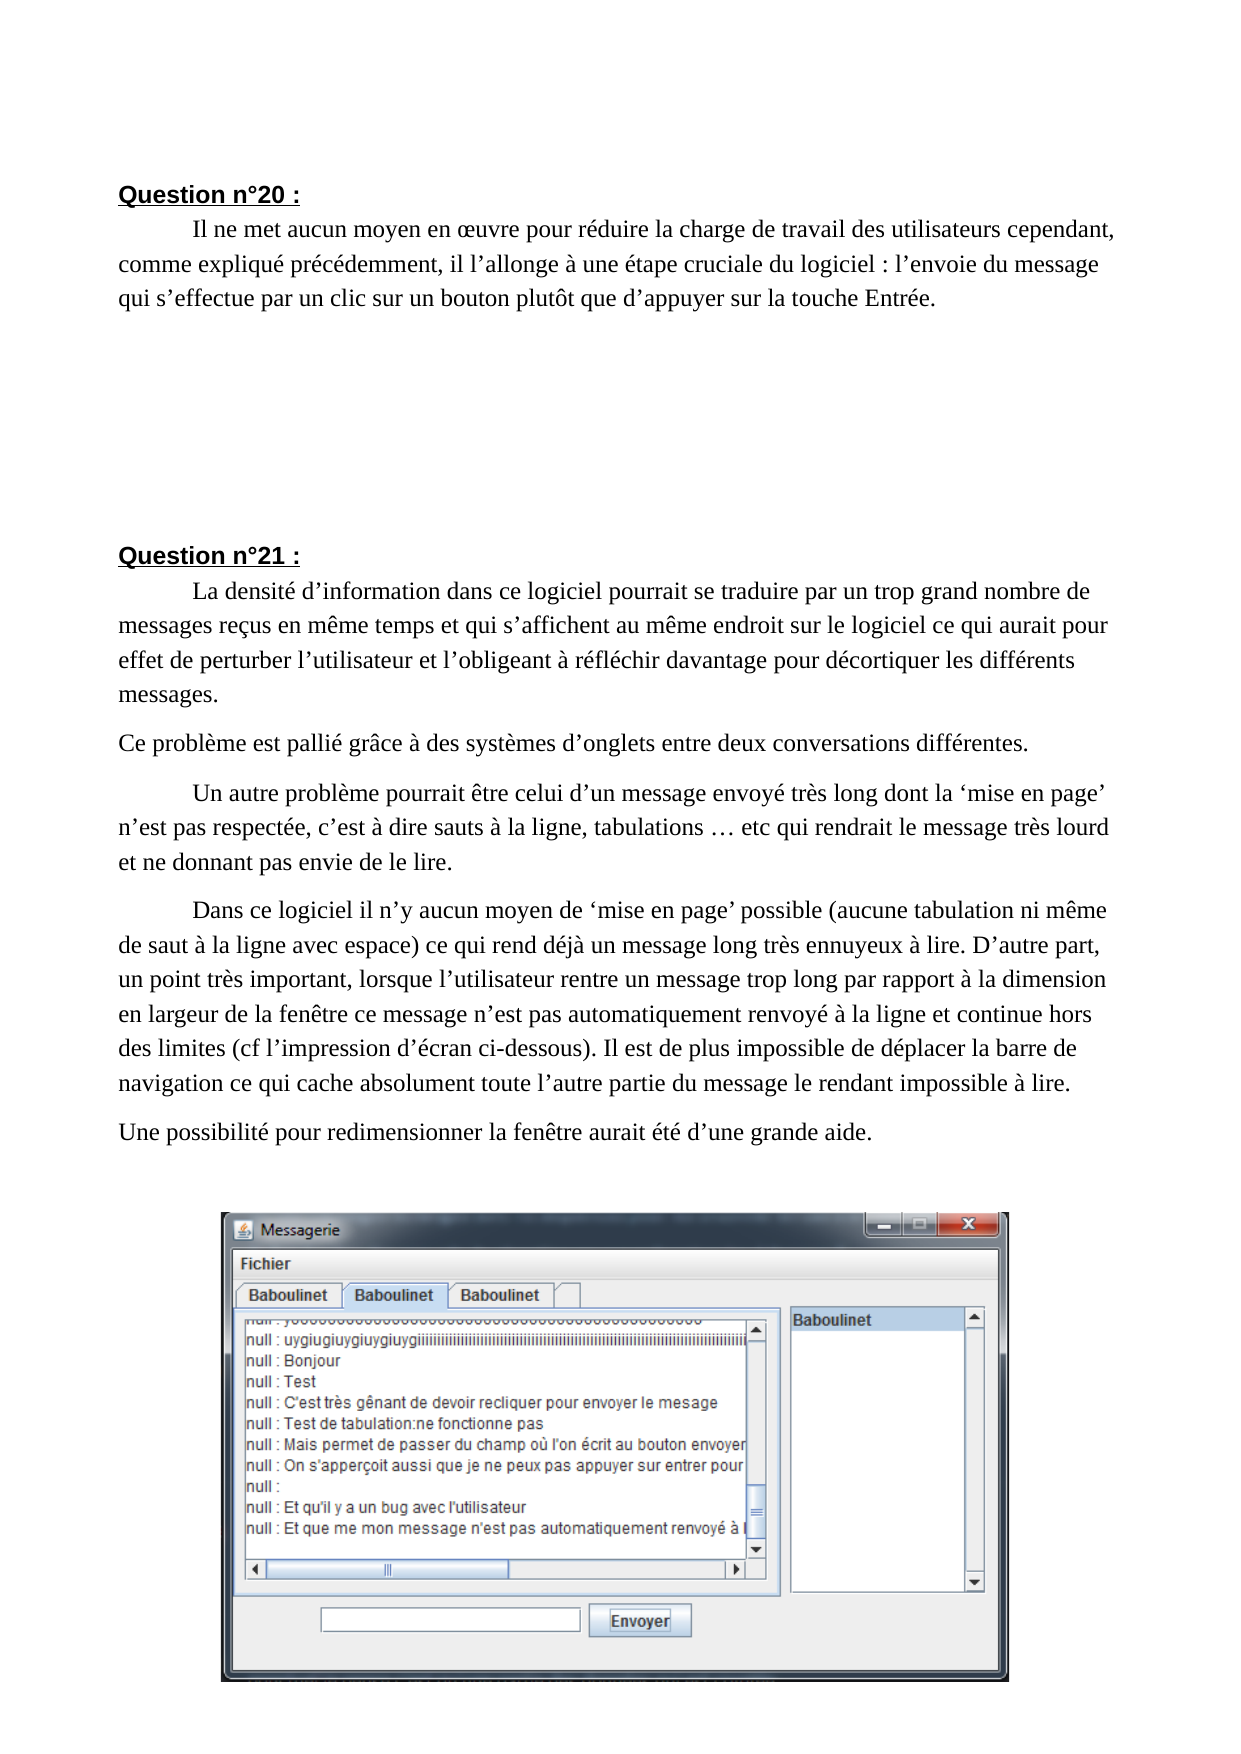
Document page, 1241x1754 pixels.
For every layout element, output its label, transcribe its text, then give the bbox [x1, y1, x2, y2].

text Une possibilité pour redimensionner la fenêtre aurait été d’une grande aide. [118, 1117, 1122, 1146]
text Il ne met aucun moyen en œuvre pour réduire la charge de travail des utilisateurs cependant, comme expliqué précédemment, il l’allonge à une étape cruciale du logiciel : l’envoie du message qui s’effectue par un clic sur un bouton plutôt que d’appuyer sur la touche Entrée. [118, 214, 1122, 312]
subtitle Question n°20 : [118, 180, 1122, 208]
picture [220, 1212, 1010, 1682]
text Un autre problème pourrait être celui d’un message envoyé très long dont la ‘mise en page’ n’est pas respectée, c’est à dire sauts à la ligne, tabulations … etc qui rendrait le message très lourd et ne donnant pas envie de le lire. [118, 778, 1122, 875]
text La densité d’information dans ce logiciel pourrait se traduire par un trop grand nombre de messages reçus en même temps et qui s’affichent au même endroit sur le logiciel ce qui aurait pour effet de perturber l’utilisateur et l’obligeant à réfléchir davantage pour décortiquer les différents messages. [118, 576, 1122, 708]
subtitle Question n°21 : [118, 541, 1122, 570]
text Ce problème est pallié grâce à des systèmes d’onglets entre deux conversations différentes. [118, 728, 1122, 757]
text Dans ce logiciel il n’y aucun moyen de ‘mise en page’ possible (aucune tabulation ni même de saut à la ligne avec espace) ce qui rend déjà un message long très ennuyeux à lire. D’autre part, un point très important, lorsque l’utilisateur rentre un message trop long par rapport à la dimension en largeur de la fenêtre ce message n’est pas automatiquement renvoyé à la ligne et continue hors des limites (cf l’impression d’écran ci-dessous). Il est de plus impossible de déplacer la barre de navigation ce qui cache absolument toute l’autre partie du message le rendant impossible à lire. [118, 896, 1122, 1097]
